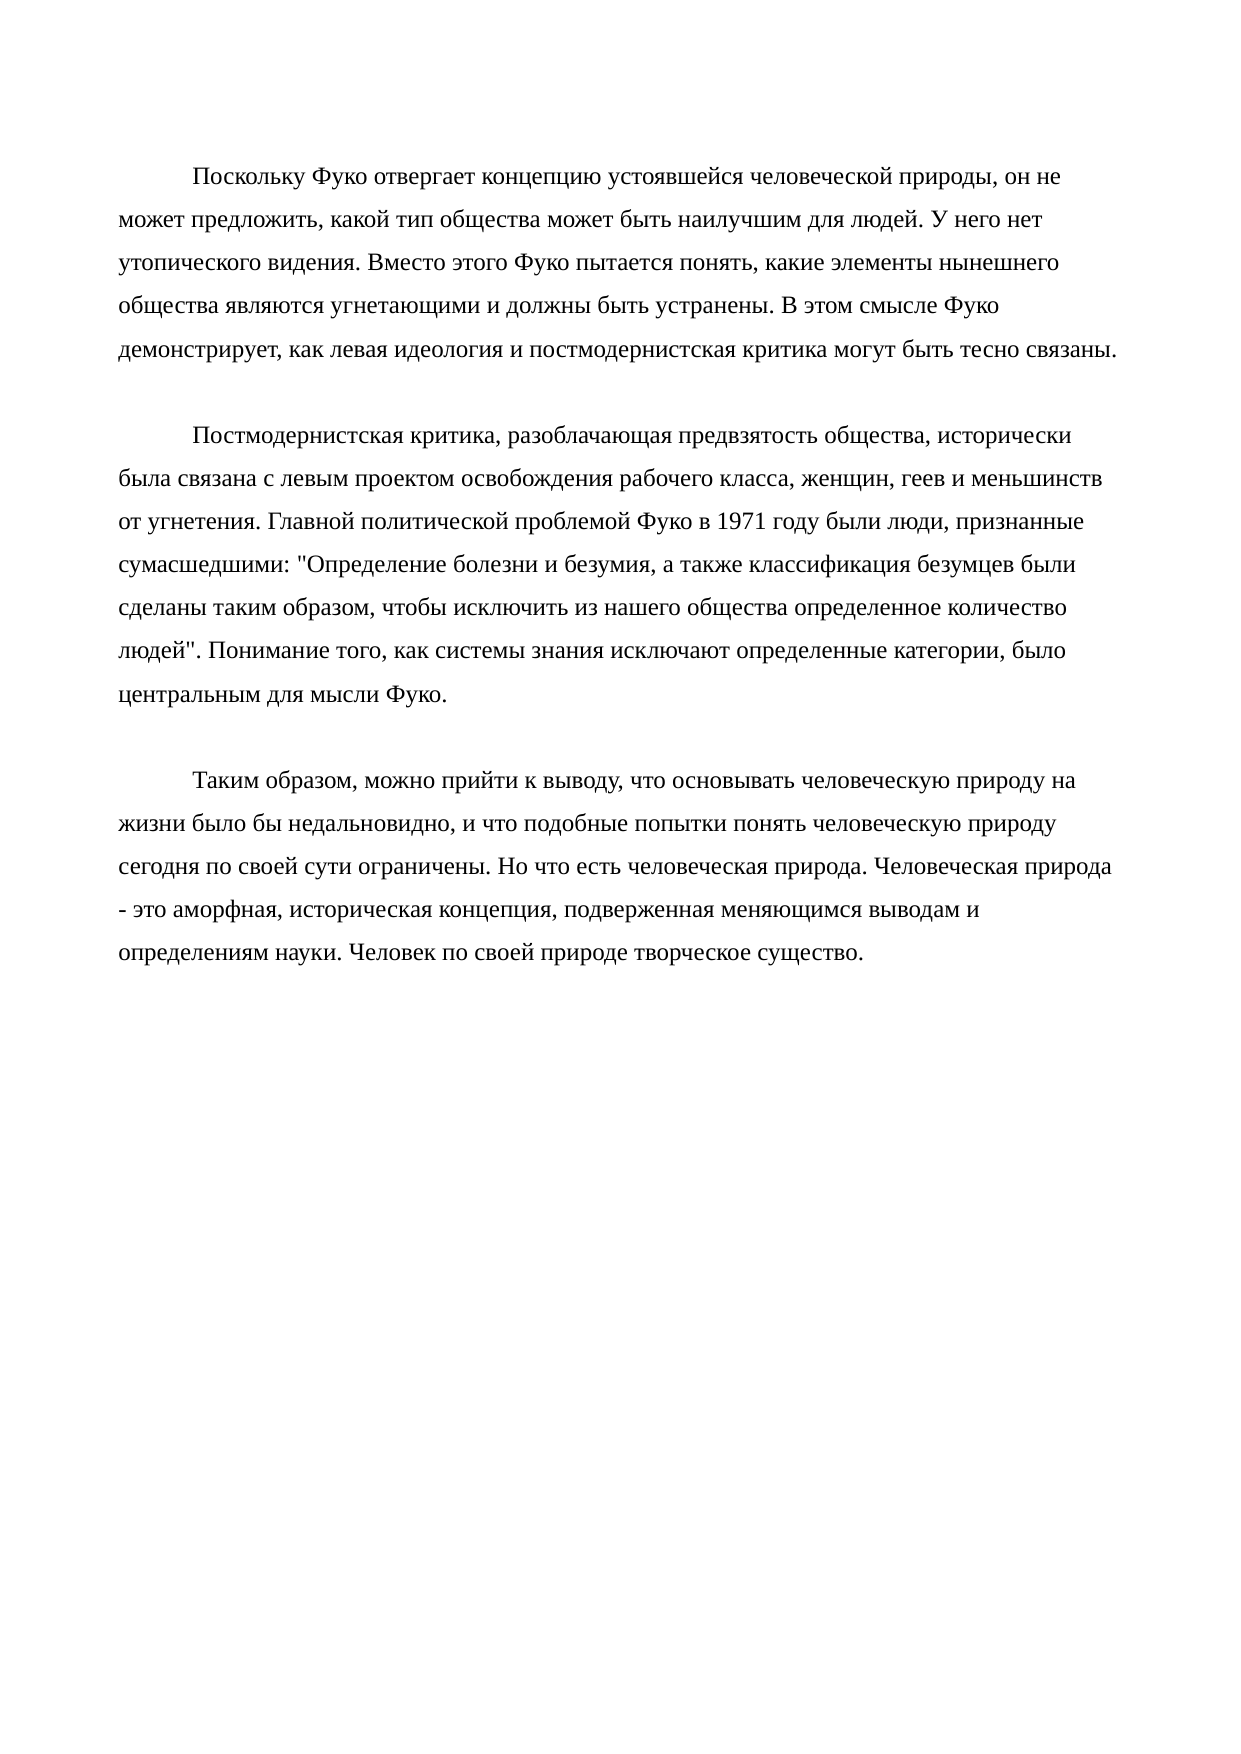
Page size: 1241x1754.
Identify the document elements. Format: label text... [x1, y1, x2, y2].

text Таким образом, можно прийти к выводу, что основывать человеческую природу на жизни было бы недальновидно, и что подобные попытки понять человеческую природу сегодня по своей сути ограничены. Но что есть человеческая природа. Человеческая природа - это аморфная, историческая концепция, подверженная меняющимся выводам и определениям науки. Человек по своей природе творческое существо. [118, 765, 1122, 966]
text Постмодернистская критика, разоблачающая предвзятость общества, исторически была связана с левым проектом освобождения рабочего класса, женщин, геев и меньшинств от угнетения. Главной политической проблемой Фуко в 1971 году были люди, признанные сумасшедшими: "Определение болезни и безумия, а также классификация безумцев были сделаны таким образом, чтобы исключить из нашего общества определенное количество людей". Понимание того, как системы знания исключают определенные категории, было центральным для мысли Фуко. [118, 420, 1122, 707]
text Поскольку Фуко отвергает концепцию устоявшейся человеческой природы, он не может предложить, какой тип общества может быть наилучшим для людей. У него нет утопического видения. Вместо этого Фуко пытается понять, какие элементы нынешнего общества являются угнетающими и должны быть устранены. В этом смысле Фуко демонстрирует, как левая идеология и постмодернистская критика могут быть тесно связаны. [118, 161, 1122, 362]
